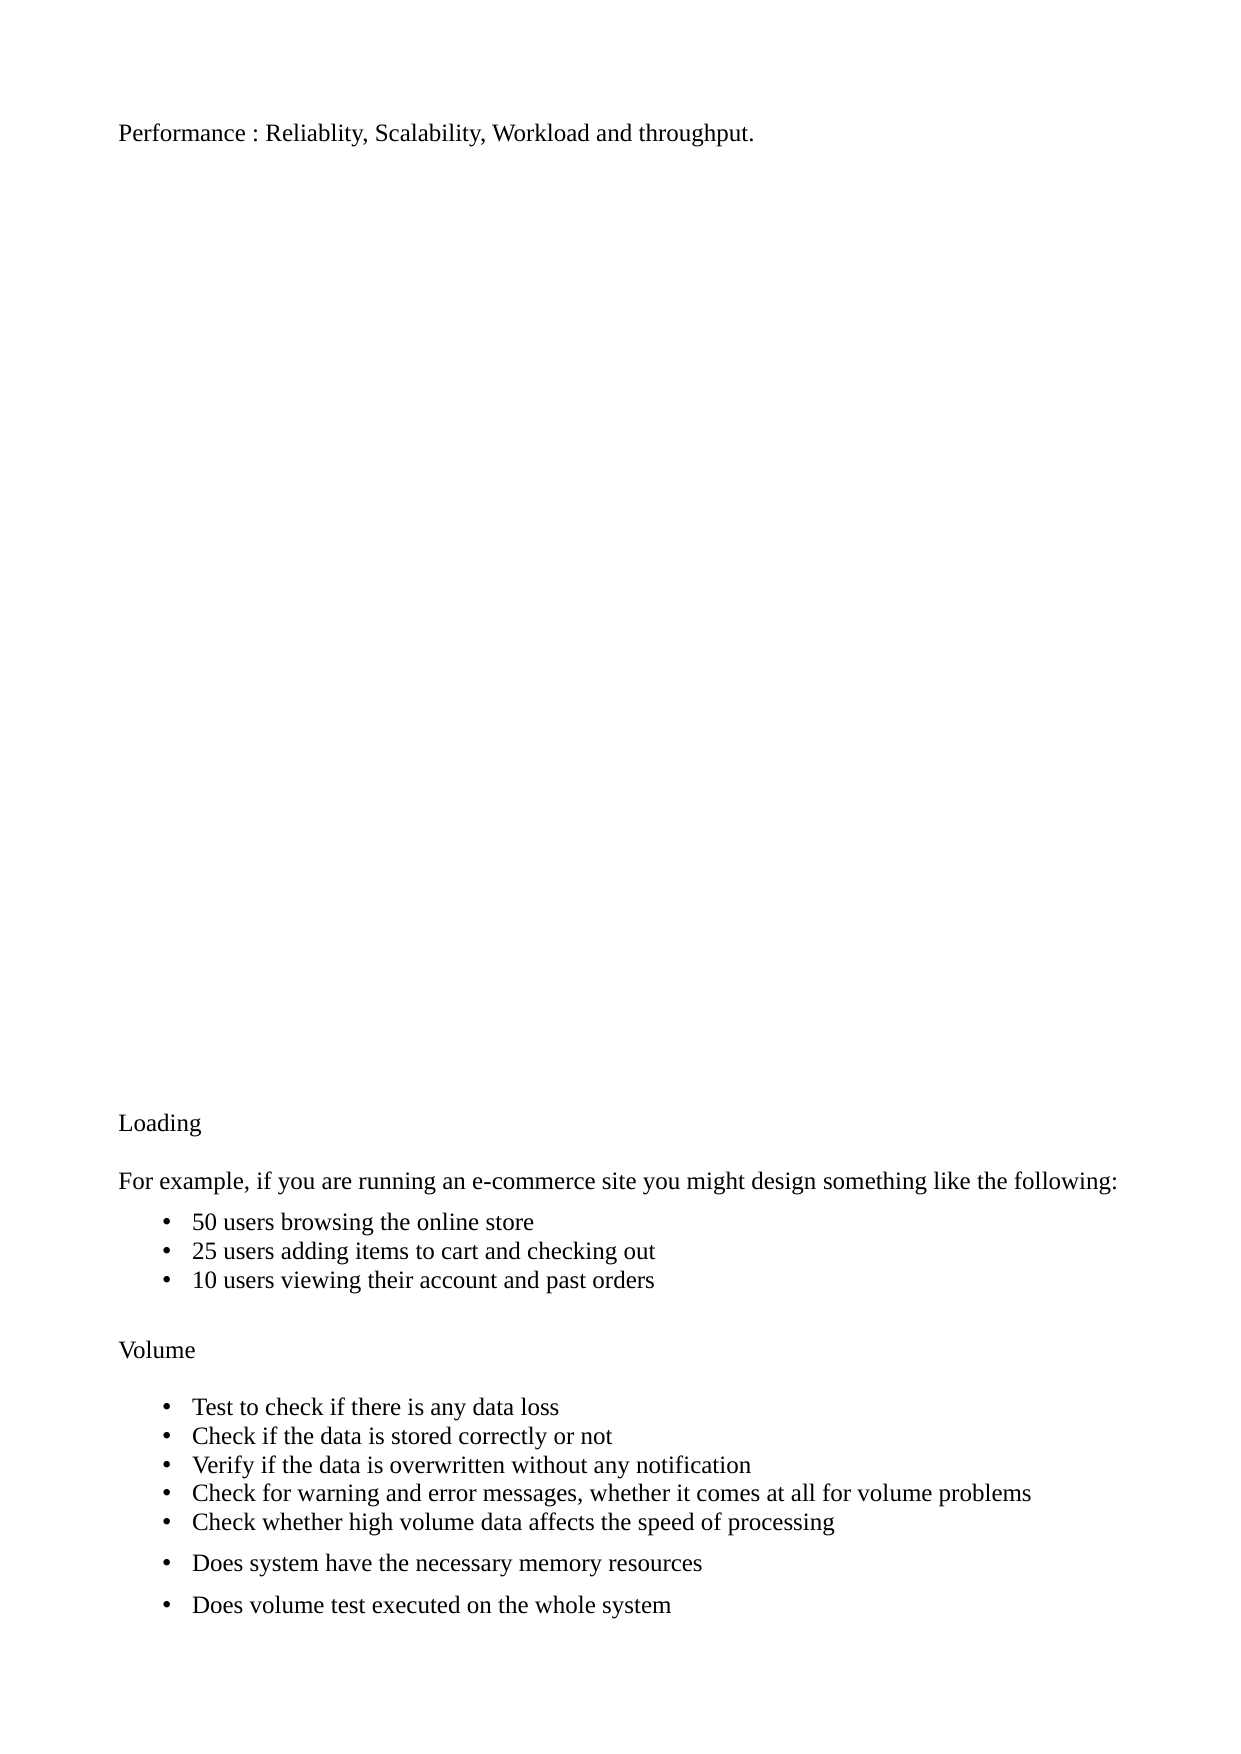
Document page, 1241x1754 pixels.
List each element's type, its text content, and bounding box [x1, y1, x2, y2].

text Volume [118, 1335, 1122, 1363]
list 25 users adding items to cart and checking out [162, 1236, 1122, 1265]
text Performance : Reliablity, Scalability, Workload and throughput. [118, 118, 1122, 147]
text For example, if you are running an e-commerce site you might design something like the following: [118, 1166, 1122, 1195]
list Check for warning and error messages, whether it comes at all for volume problems [162, 1478, 1122, 1507]
list 50 users browsing the online store [162, 1207, 1122, 1236]
list Verify if the data is overwritten without any notification [162, 1450, 1122, 1478]
text Loading [118, 1108, 1122, 1137]
list Does volume test executed on the whole system [162, 1590, 1122, 1618]
list Test to check if there is any data loss [162, 1392, 1122, 1421]
list Check if the data is stored correctly or not [162, 1421, 1122, 1450]
list Does system have the necessary memory resources [162, 1548, 1122, 1577]
list 10 users viewing their account and past orders [162, 1265, 1122, 1293]
list Check whether high volume data affects the speed of processing [162, 1507, 1122, 1536]
